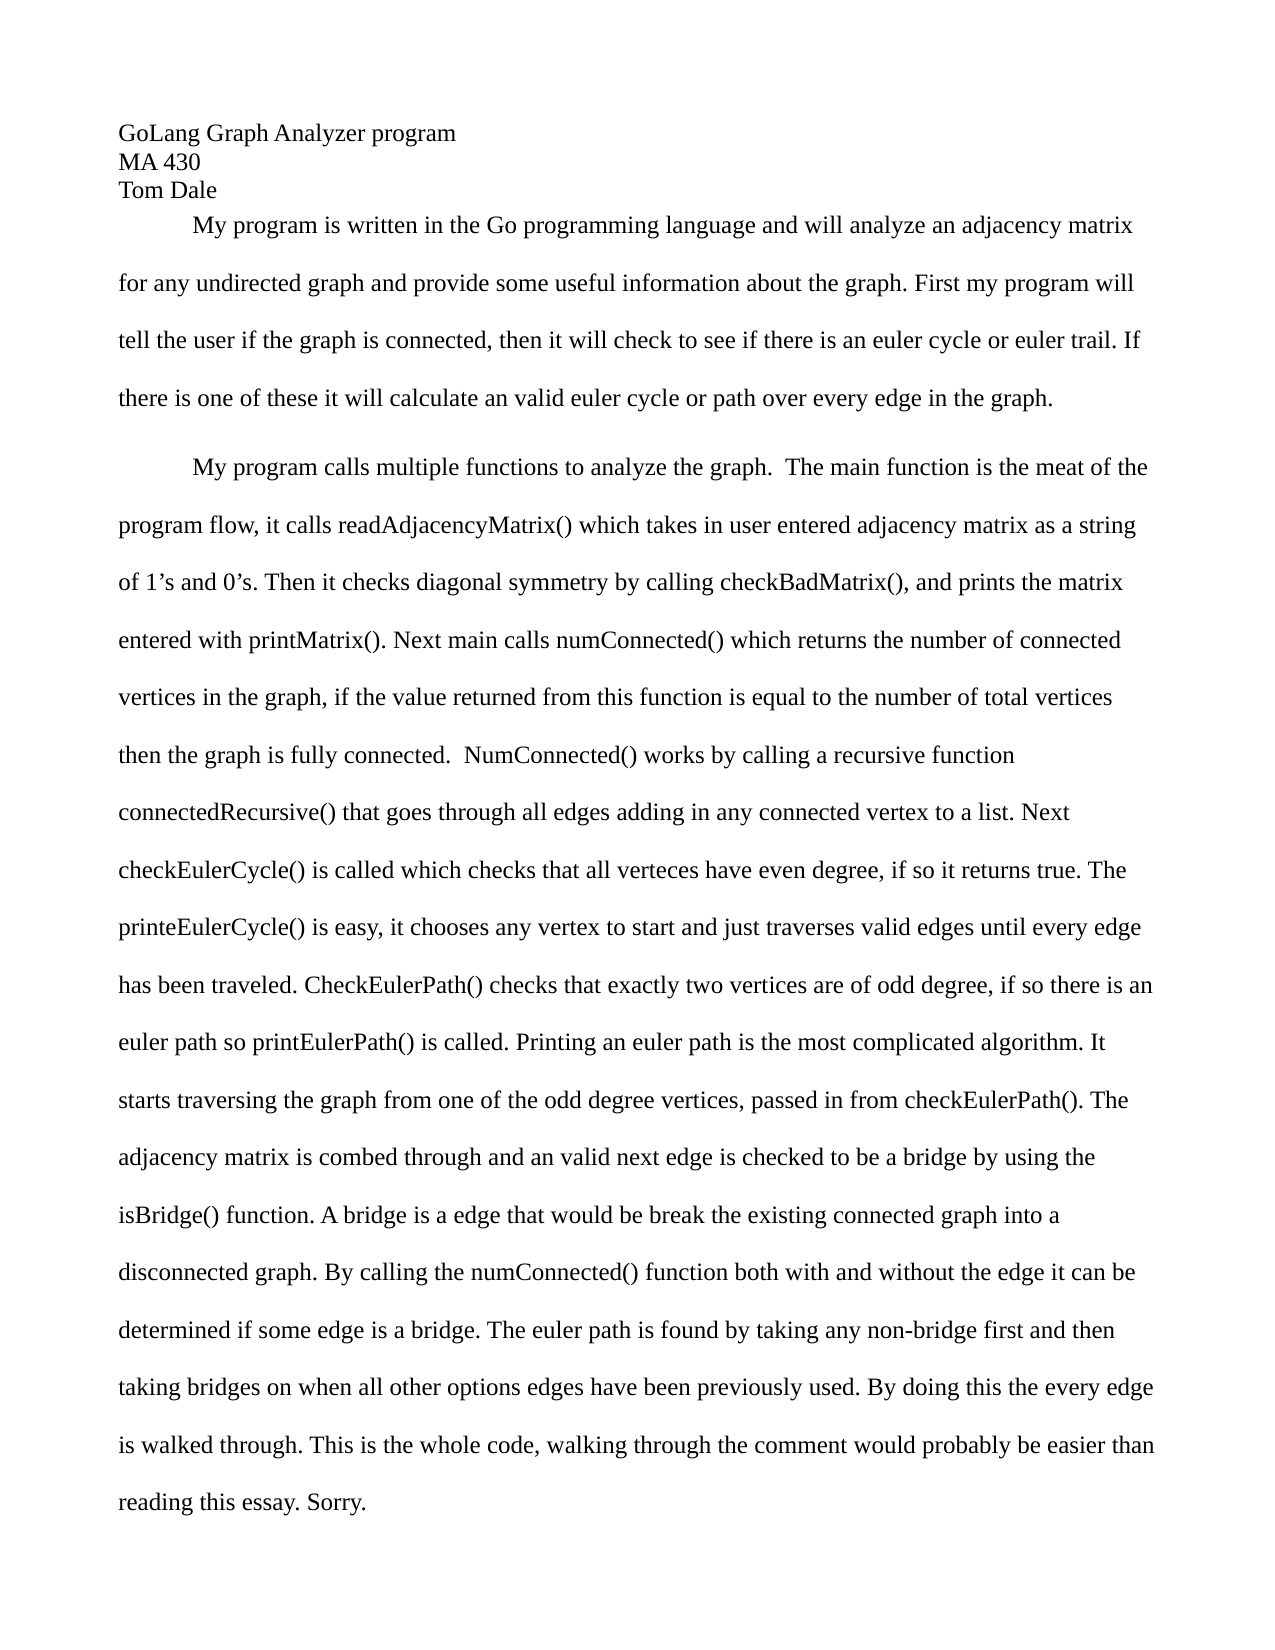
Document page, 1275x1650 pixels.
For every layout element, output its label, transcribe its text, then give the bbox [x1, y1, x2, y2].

text My program is written in the Go programming language and will analyze an adjacency matrix for any undirected graph and provide some useful information about the graph. First my program will tell the user if the graph is connected, then it will check to see if there is an euler cycle or euler trail. If there is one of these it will calculate an valid euler cycle or path over every edge in the graph. [118, 210, 1157, 412]
text My program calls multiple functions to analyze the graph. The main function is the meat of the program flow, it calls readAdjacencyMatrix() which takes in user entered adjacency matrix as a string of 1’s and 0’s. Then it checks diagonal symmetry by calling checkBadMatrix(), and prints the matrix entered with printMatrix(). Next main calls numConnected() which returns the number of connected vertices in the graph, if the value returned from this function is equal to the number of total vertices then the graph is fully connected. NumConnected() works by calling a recursive function connectedRecursive() that goes through all edges adding in any connected vertex to a list. Next checkEulerCycle() is called which checks that all verteces have even degree, if so it returns true. The printeEulerCycle() is easy, it chooses any vertex to start and just traverses valid edges until every edge has been traveled. CheckEulerPath() checks that exactly two vertices are of odd degree, if so there is an euler path so printEulerPath() is called. Printing an euler path is the most complicated algorithm. It starts traversing the graph from one of the odd degree vertices, passed in from checkEulerPath(). The adjacency matrix is combed through and an valid next edge is checked to be a bridge by using the isBridge() function. A bridge is a edge that would be break the existing connected graph into a disconnected graph. By calling the numConnected() function both with and without the edge it can be determined if some edge is a bridge. The euler path is found by taking any non-bridge first and then taking bridges on when all other options edges have been previously used. By doing this the every edge is walked through. This is the whole code, walking through the comment would probably be easier than reading this essay. Sorry. [118, 452, 1157, 1516]
text GoLang Graph Analyzer program [118, 118, 1157, 147]
text Tom Dale [118, 176, 1157, 204]
text MA 430 [118, 147, 1157, 176]
